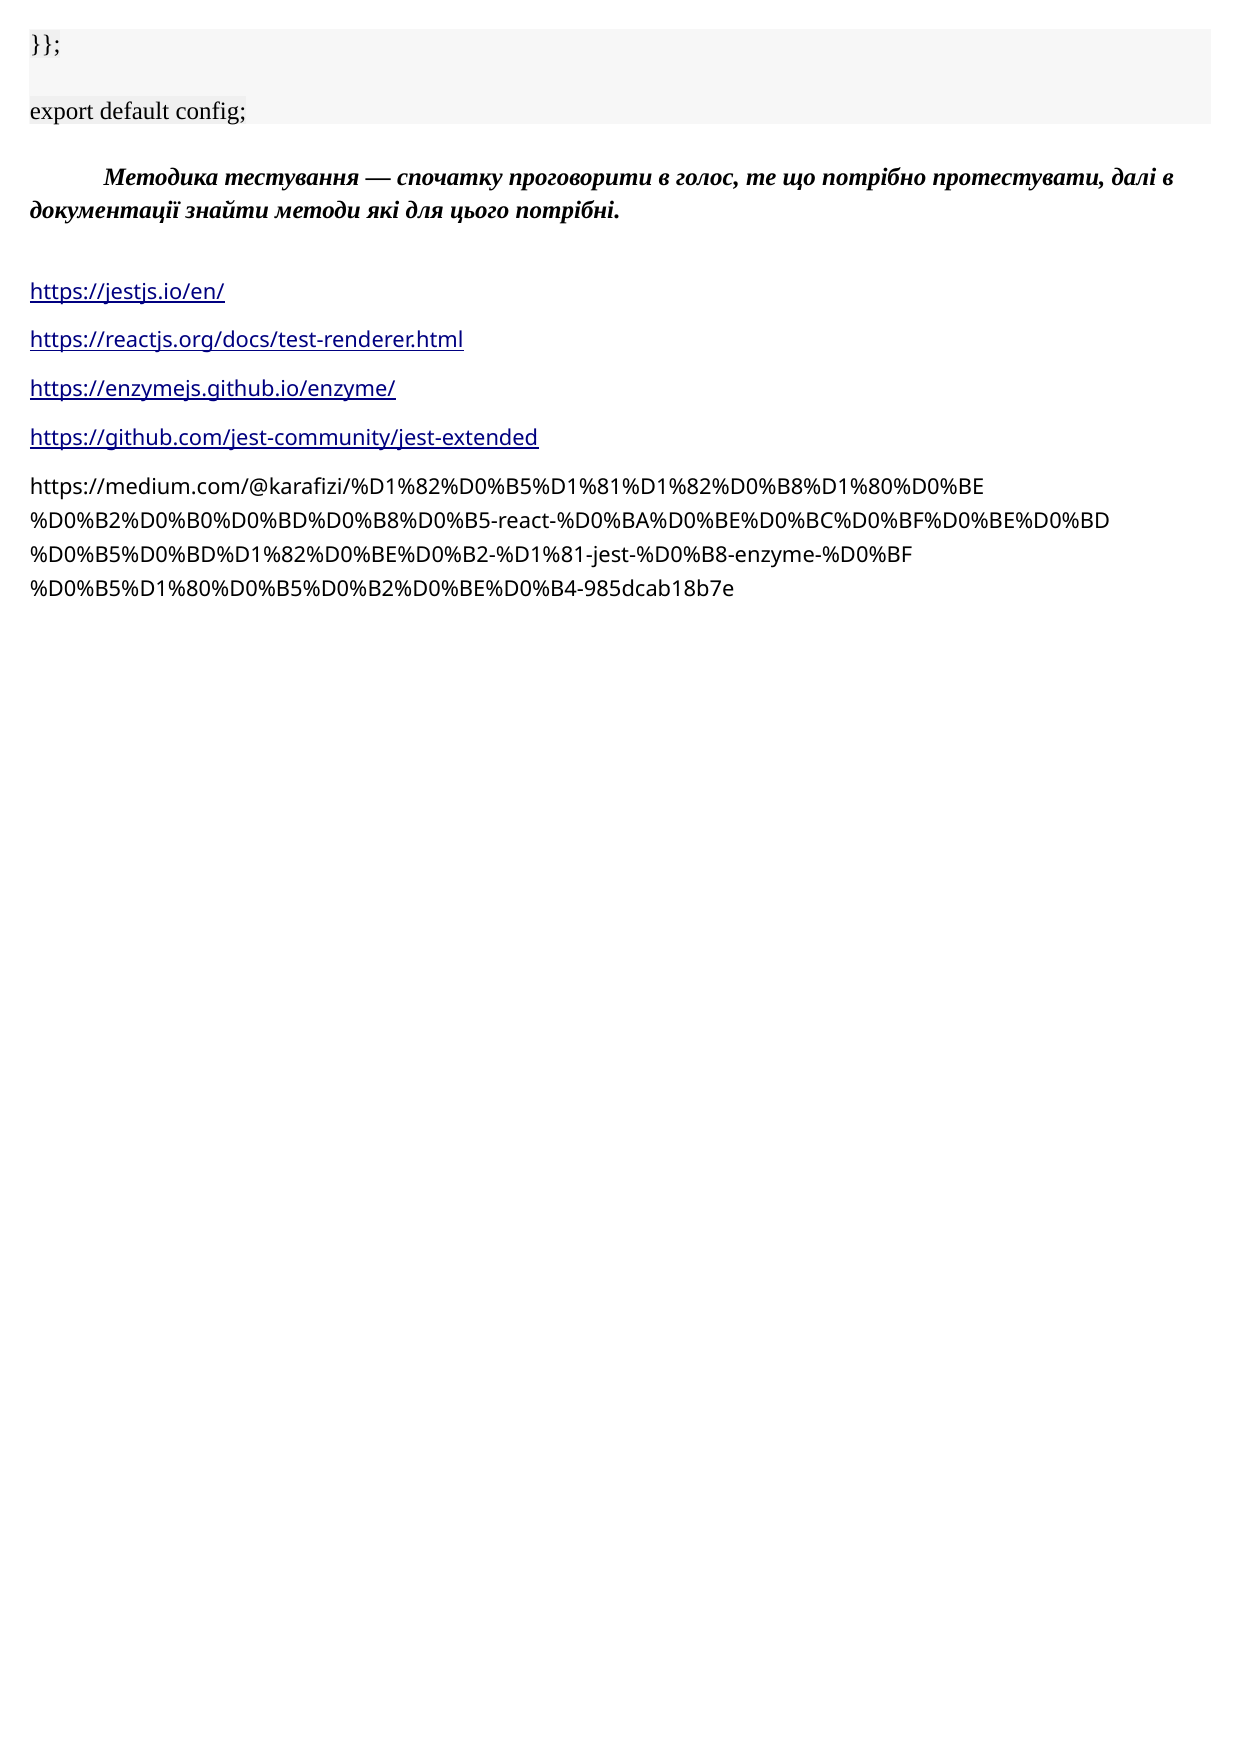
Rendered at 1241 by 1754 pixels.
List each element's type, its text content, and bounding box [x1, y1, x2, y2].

text https://jestjs.io/en/ [29, 243, 1211, 306]
text https://enzymejs.github.io/enzyme/ [29, 373, 1211, 403]
text Методика тестування — спочатку проговорити в голос, те що потрібно протестувати, далі в документації знайти методи які для цього потрібні. [29, 162, 1211, 224]
text export default config; [29, 96, 1211, 124]
text https://reactjs.org/docs/test-renderer.html [29, 324, 1211, 354]
text https://github.com/jest-community/jest-extended [29, 422, 1211, 452]
text }}; [29, 29, 1211, 58]
text https://medium.com/@karafizi/%D1%82%D0%B5%D1%81%D1%82%D0%B8%D1%80%D0%BE%D0%B2%D0%B0%D0%BD%D0%B8%D0%B5-react-%D0%BA%D0%BE%D0%BC%D0%BF%D0%BE%D0%BD%D0%B5%D0%BD%D1%82%D0%BE%D0%B2-%D1%81-jest-%D0%B8-enzyme-%D0%BF%D0%B5%D1%80%D0%B5%D0%B2%D0%BE%D0%B4-985dcab18b7e [29, 471, 1211, 603]
